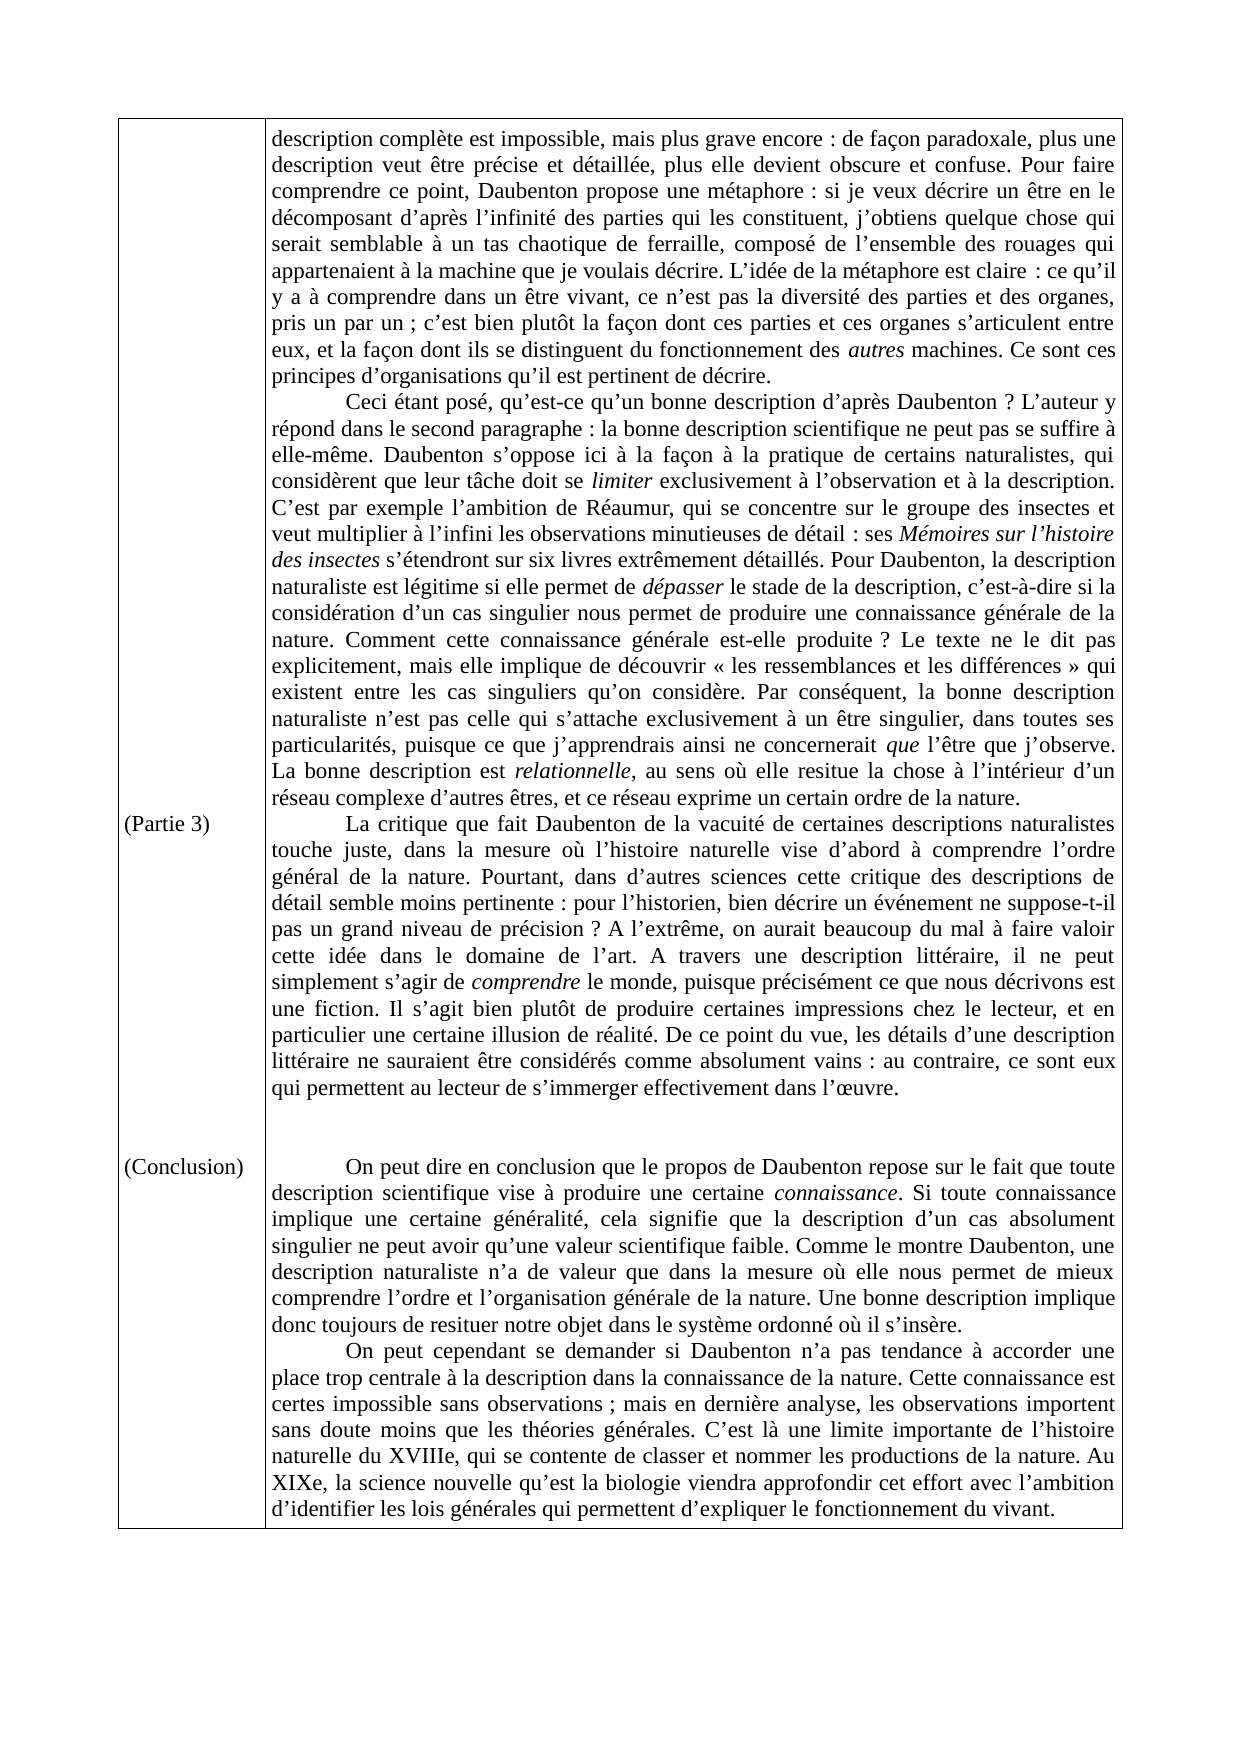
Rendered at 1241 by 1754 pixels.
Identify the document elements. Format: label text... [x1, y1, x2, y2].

table_header description complète est impossible, mais plus grave encore : de façon paradoxale, plus une description veut être précise et détaillée, plus elle devient obscure et confuse. Pour faire comprendre ce point, Daubenton propose une métaphore : si je veux décrire un être en le décomposant d’après l’infinité des parties qui les constituent, j’obtiens quelque chose qui serait semblable à un tas chaotique de ferraille, composé de l’ensemble des rouages qui appartenaient à la machine que je voulais décrire. L’idée de la métaphore est claire : ce qu’il y a à comprendre dans un être vivant, ce n’est pas la diversité des parties et des organes, pris un par un ; c’est bien plutôt la façon dont ces parties et ces organes s’articulent entre eux, et la façon dont ils se distinguent du fonctionnement des autres machines. Ce sont ces principes d’organisations qu’il est pertinent de décrire. Ceci étant posé, qu’est-ce qu’un bonne description d’après Daubenton ? L’auteur y répond dans le second paragraphe : la bonne description scientifique ne peut pas se suffire à elle-même. Daubenton s’oppose ici à la façon à la pratique de certains naturalistes, qui considèrent que leur tâche doit se limiter exclusivement à l’observation et à la description. C’est par exemple l’ambition de Réaumur, qui se concentre sur le groupe des insectes et veut multiplier à l’infini les observations minutieuses de détail : ses Mémoires sur l’histoire des insectes s’étendront sur six livres extrêmement détaillés. Pour Daubenton, la description naturaliste est légitime si elle permet de dépasser le stade de la description, c’est-à-dire si la considération d’un cas singulier nous permet de produire une connaissance générale de la nature. Comment cette connaissance générale est-elle produite ? Le texte ne le dit pas explicitement, mais elle implique de découvrir « les ressemblances et les différences » qui existent entre les cas singuliers qu’on considère. Par conséquent, la bonne description naturaliste n’est pas celle qui s’attache exclusivement à un être singulier, dans toutes ses particularités, puisque ce que j’apprendrais ainsi ne concernerait que l’être que j’observe. La bonne description est relationnelle, au sens où elle resitue la chose à l’intérieur d’un réseau complexe d’autres êtres, et ce réseau exprime un certain ordre de la nature. La critique que fait Daubenton de la vacuité de certaines descriptions naturalistes touche juste, dans la mesure où l’histoire naturelle vise d’abord à comprendre l’ordre général de la nature. Pourtant, dans d’autres sciences cette critique des descriptions de détail semble moins pertinente : pour l’historien, bien décrire un événement ne suppose-t-il pas un grand niveau de précision ? A l’extrême, on aurait beaucoup du mal à faire valoir cette idée dans le domaine de l’art. A travers une description littéraire, il ne peut simplement s’agir de comprendre le monde, puisque précisément ce que nous décrivons est une fiction. Il s’agit bien plutôt de produire certaines impressions chez le lecteur, et en particulier une certaine illusion de réalité. De ce point du vue, les détails d’une description littéraire ne sauraient être considérés comme absolument vains : au contraire, ce sont eux qui permettent au lecteur de s’immerger effectivement dans l’œuvre. On peut dire en conclusion que le propos de Daubenton repose sur le fait que toute description scientifique vise à produire une certaine connaissance. Si toute connaissance implique une certaine généralité, cela signifie que la description d’un cas absolument singulier ne peut avoir qu’une valeur scientifique faible. Comme le montre Daubenton, une description naturaliste n’a de valeur que dans la mesure où elle nous permet de mieux comprendre l’ordre et l’organisation générale de la nature. Une bonne description implique donc toujours de resituer notre objet dans le système ordonné où il s’insère. On peut cependant se demander si Daubenton n’a pas tendance à accorder une place trop centrale à la description dans la connaissance de la nature. Cette connaissance est certes impossible sans observations ; mais en dernière analyse, les observations importent sans doute moins que les théories générales. C’est là une limite importante de l’histoire naturelle du XVIIIe, qui se contente de classer et nommer les productions de la nature. Au XIXe, la science nouvelle qu’est la biologie viendra approfondir cet effort avec l’ambition d’identifier les lois générales qui permettent d’expliquer le fonctionnement du vivant. [266, 119, 1122, 1527]
table_header (Partie 3) (Conclusion) [119, 119, 265, 1527]
